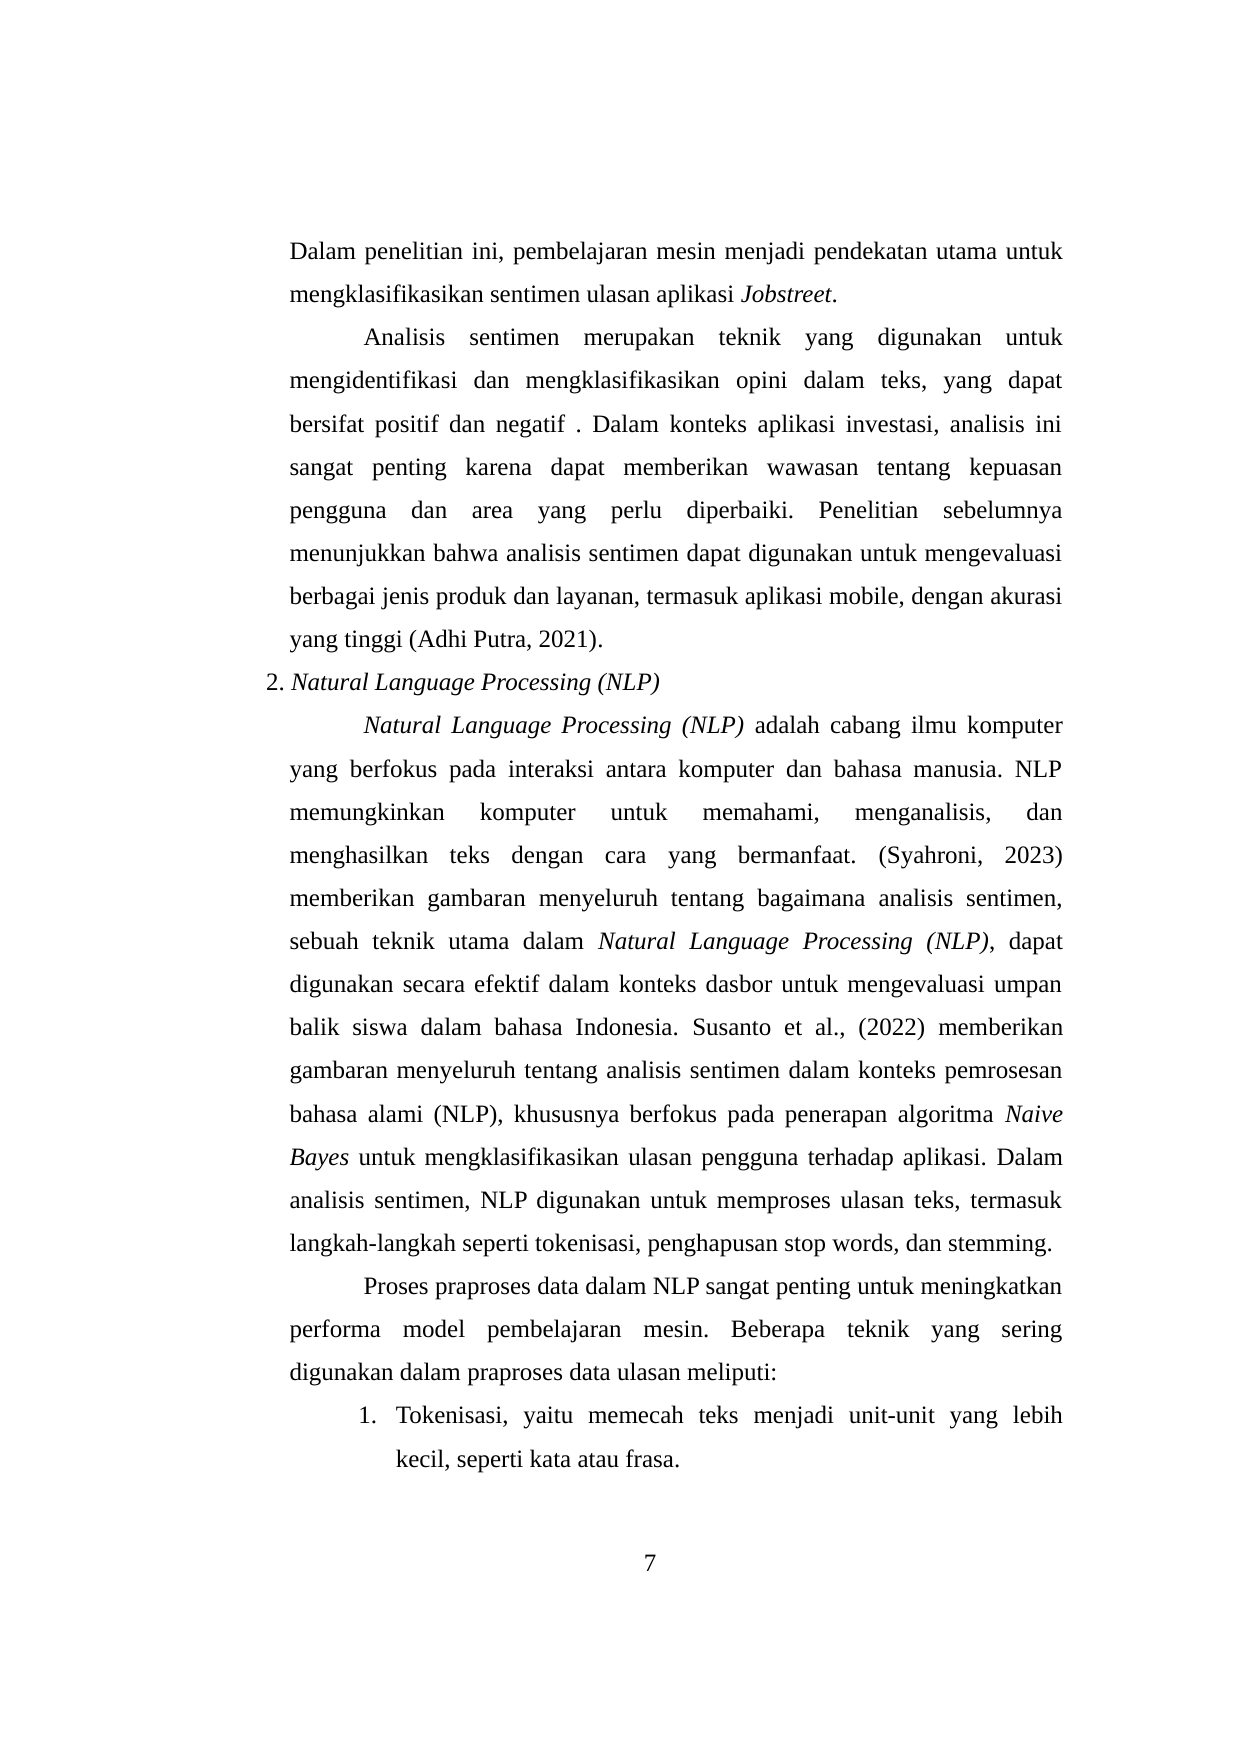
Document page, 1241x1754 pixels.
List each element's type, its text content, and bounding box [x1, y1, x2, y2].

text Natural Language Processing (NLP) adalah cabang ilmu komputer yang berfokus pada interaksi antara komputer dan bahasa manusia. NLP memungkinkan komputer untuk memahami, menganalisis, dan menghasilkan teks dengan cara yang bermanfaat. (Syahroni, 2023) memberikan gambaran menyeluruh tentang bagaimana analisis sentimen, sebuah teknik utama dalam Natural Language Processing (NLP), dapat digunakan secara efektif dalam konteks dasbor untuk mengevaluasi umpan balik siswa dalam bahasa Indonesia. Susanto et al., (2022) memberikan gambaran menyeluruh tentang analisis sentimen dalam konteks pemrosesan bahasa alami (NLP), khususnya berfokus pada penerapan algoritma Naive Bayes untuk mengklasifikasikan ulasan pengguna terhadap aplikasi. Dalam analisis sentimen, NLP digunakan untuk memproses ulasan teks, termasuk langkah-langkah seperti tokenisasi, penghapusan stop words, dan stemming. [289, 711, 1063, 1257]
text Analisis sentimen merupakan teknik yang digunakan untuk mengidentifikasi dan mengklasifikasikan opini dalam teks, yang dapat bersifat positif dan negatif . Dalam konteks aplikasi investasi, analisis ini sangat penting karena dapat memberikan wawasan tentang kepuasan pengguna dan area yang perlu diperbaiki. Penelitian sebelumnya menunjukkan bahwa analisis sentimen dapat digunakan untuk mengevaluasi berbagai jenis produk dan layanan, termasuk aplikasi mobile, dengan akurasi yang tinggi (Adhi Putra, 2021)⁠. [289, 322, 1063, 653]
text Dalam penelitian ini, pembelajaran mesin menjadi pendekatan utama untuk mengklasifikasikan sentimen ulasan aplikasi Jobstreet. [289, 236, 1063, 308]
text Proses praproses data dalam NLP sangat penting untuk meningkatkan performa model pembelajaran mesin. Beberapa teknik yang sering digunakan dalam praproses data ulasan meliputi: [289, 1271, 1063, 1386]
list Tokenisasi, yaitu memecah teks menjadi unit-unit yang lebih kecil, seperti kata atau frasa. [358, 1401, 1063, 1472]
text 2. Natural Language Processing (NLP) [266, 667, 1063, 696]
